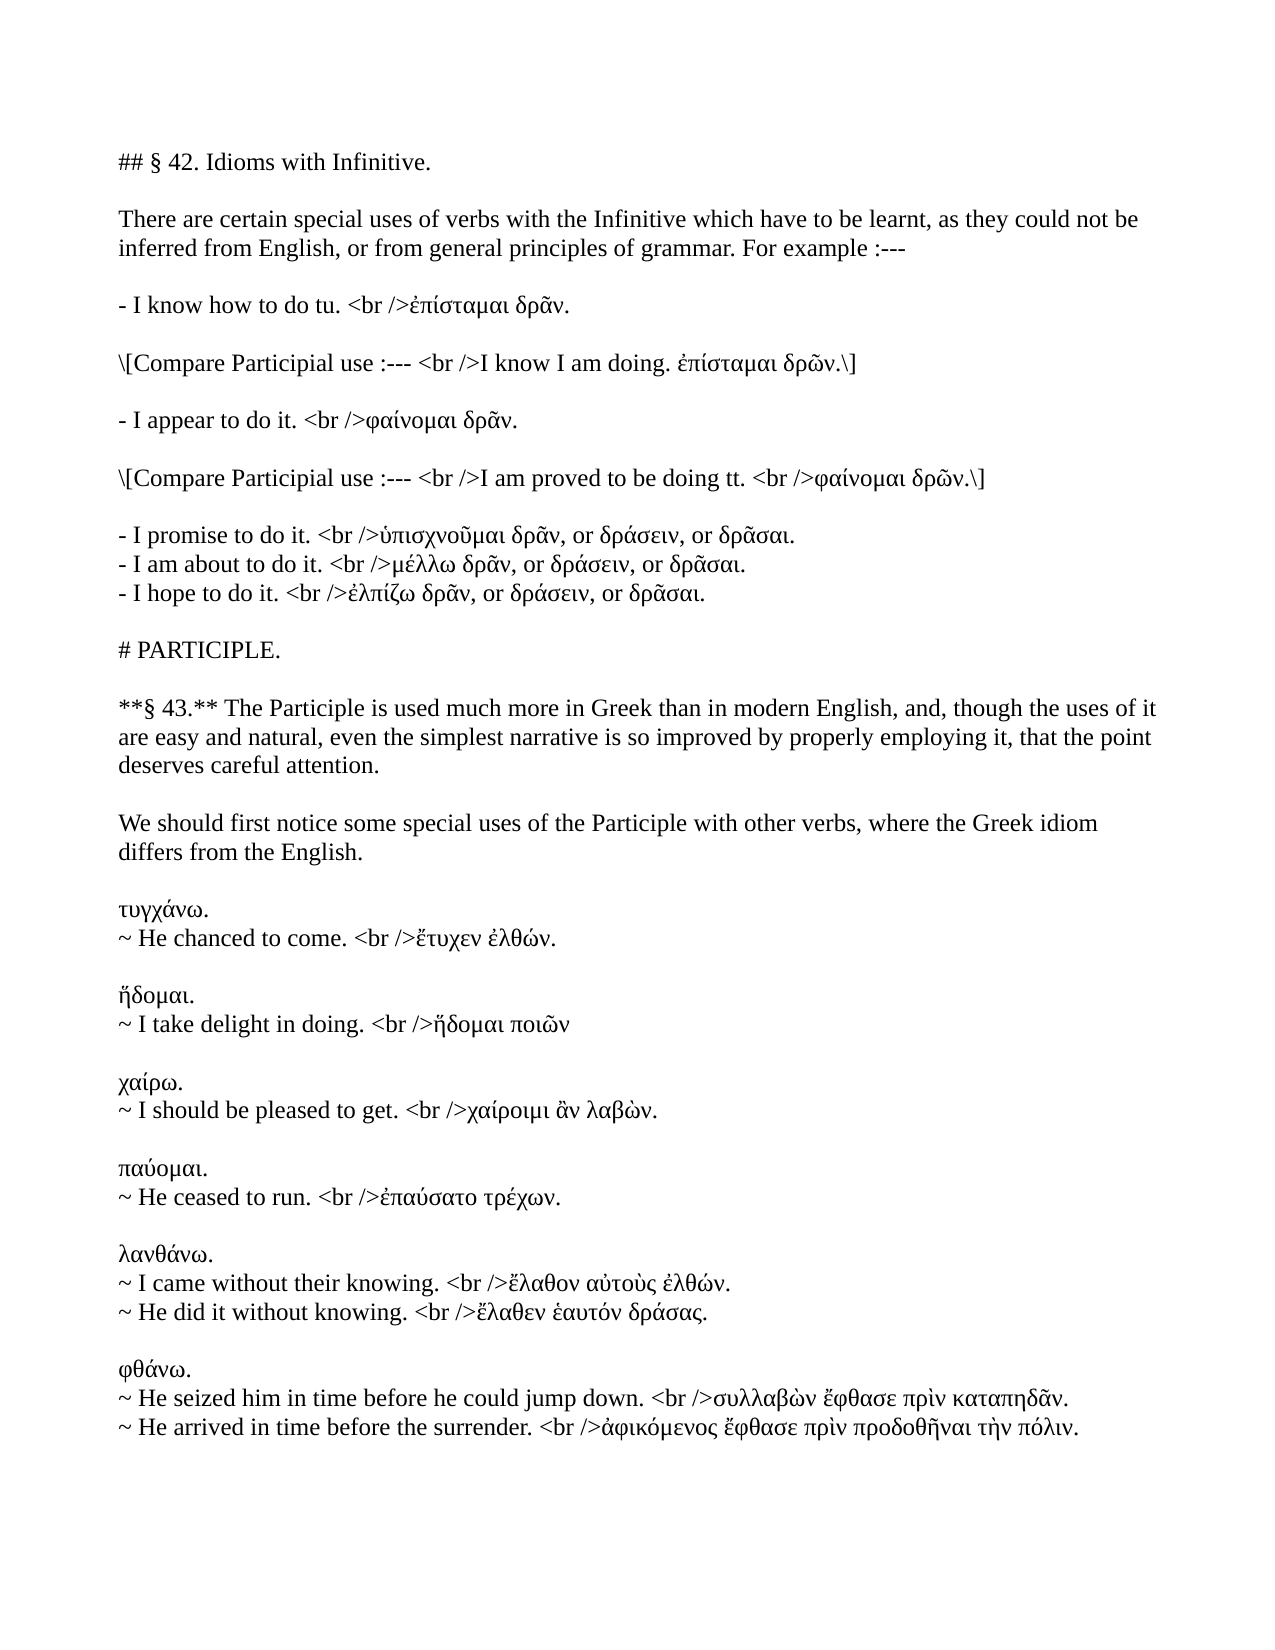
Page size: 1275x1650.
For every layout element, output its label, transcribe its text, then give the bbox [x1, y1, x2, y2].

text # PARTICIPLE. [118, 636, 1157, 664]
text ἥδομαι. [118, 981, 1157, 1009]
text ~ I take delight in doing. <br />ἥδομαι ποιῶν [118, 1009, 1157, 1038]
text ~ He ceased to run. <br />ἐπαύσατο τρέχων. [118, 1182, 1157, 1211]
text - I hope to do it. <br />ἐλπίζω δρᾶν, or δράσειν, or δρᾶσαι. [118, 578, 1157, 607]
text χαίρω. [118, 1067, 1157, 1096]
text ~ He chanced to come. <br />ἔτυχεν ἐλθών. [118, 923, 1157, 952]
text ~ He seized him in time before he could jump down. <br />συλλαβὼν ἔφθασε πρὶν καταπηδᾶν. [118, 1383, 1157, 1412]
text **§ 43.** The Participle is used much more in Greek than in modern English, and, though the uses of it are easy and natural, even the simplest narrative is so improved by properly employing it, that the point deserves careful attention. [118, 693, 1157, 779]
text We should first notice some special uses of the Participle with other verbs, where the Greek idiom differs from the English. [118, 808, 1157, 866]
text ~ He arrived in time before the surrender. <br />ἀφικόμενος ἔφθασε πρὶν προδοθῆναι τὴν πόλιν. [118, 1412, 1157, 1441]
text ~ He did it without knowing. <br />ἔλαθεν ἑαυτόν δράσας. [118, 1297, 1157, 1326]
text \[Compare Participial use :--- <br />I know I am doing. ἐπίσταμαι δρῶν.\] [118, 348, 1157, 377]
text - I promise to do it. <br />ὑπισχνοῦμαι δρᾶν, or δράσειν, or δρᾶσαι. [118, 521, 1157, 549]
text ~ I came without their knowing. <br />ἔλαθον αὐτοὺς ἐλθών. [118, 1268, 1157, 1297]
text ~ I should be pleased to get. <br />χαίροιμι ἂν λαβὼν. [118, 1096, 1157, 1124]
text φθάνω. [118, 1354, 1157, 1383]
text ## § 42. Idioms with Infinitive. [118, 147, 1157, 176]
text τυγχάνω. [118, 894, 1157, 923]
text λανθάνω. [118, 1239, 1157, 1268]
text - I appear to do it. <br />φαίνομαι δρᾶν. [118, 406, 1157, 434]
text There are certain special uses of verbs with the Infinitive which have to be learnt, as they could not be inferred from English, or from general principles of grammar. For example :--- [118, 204, 1157, 262]
text - I know how to do tu. <br />ἐπίσταμαι δρᾶν. [118, 291, 1157, 319]
text παύομαι. [118, 1153, 1157, 1182]
text - I am about to do it. <br />μέλλω δρᾶν, or δράσειν, or δρᾶσαι. [118, 549, 1157, 578]
text \[Compare Participial use :--- <br />I am proved to be doing tt. <br />φαίνομαι δρῶν.\] [118, 463, 1157, 492]
